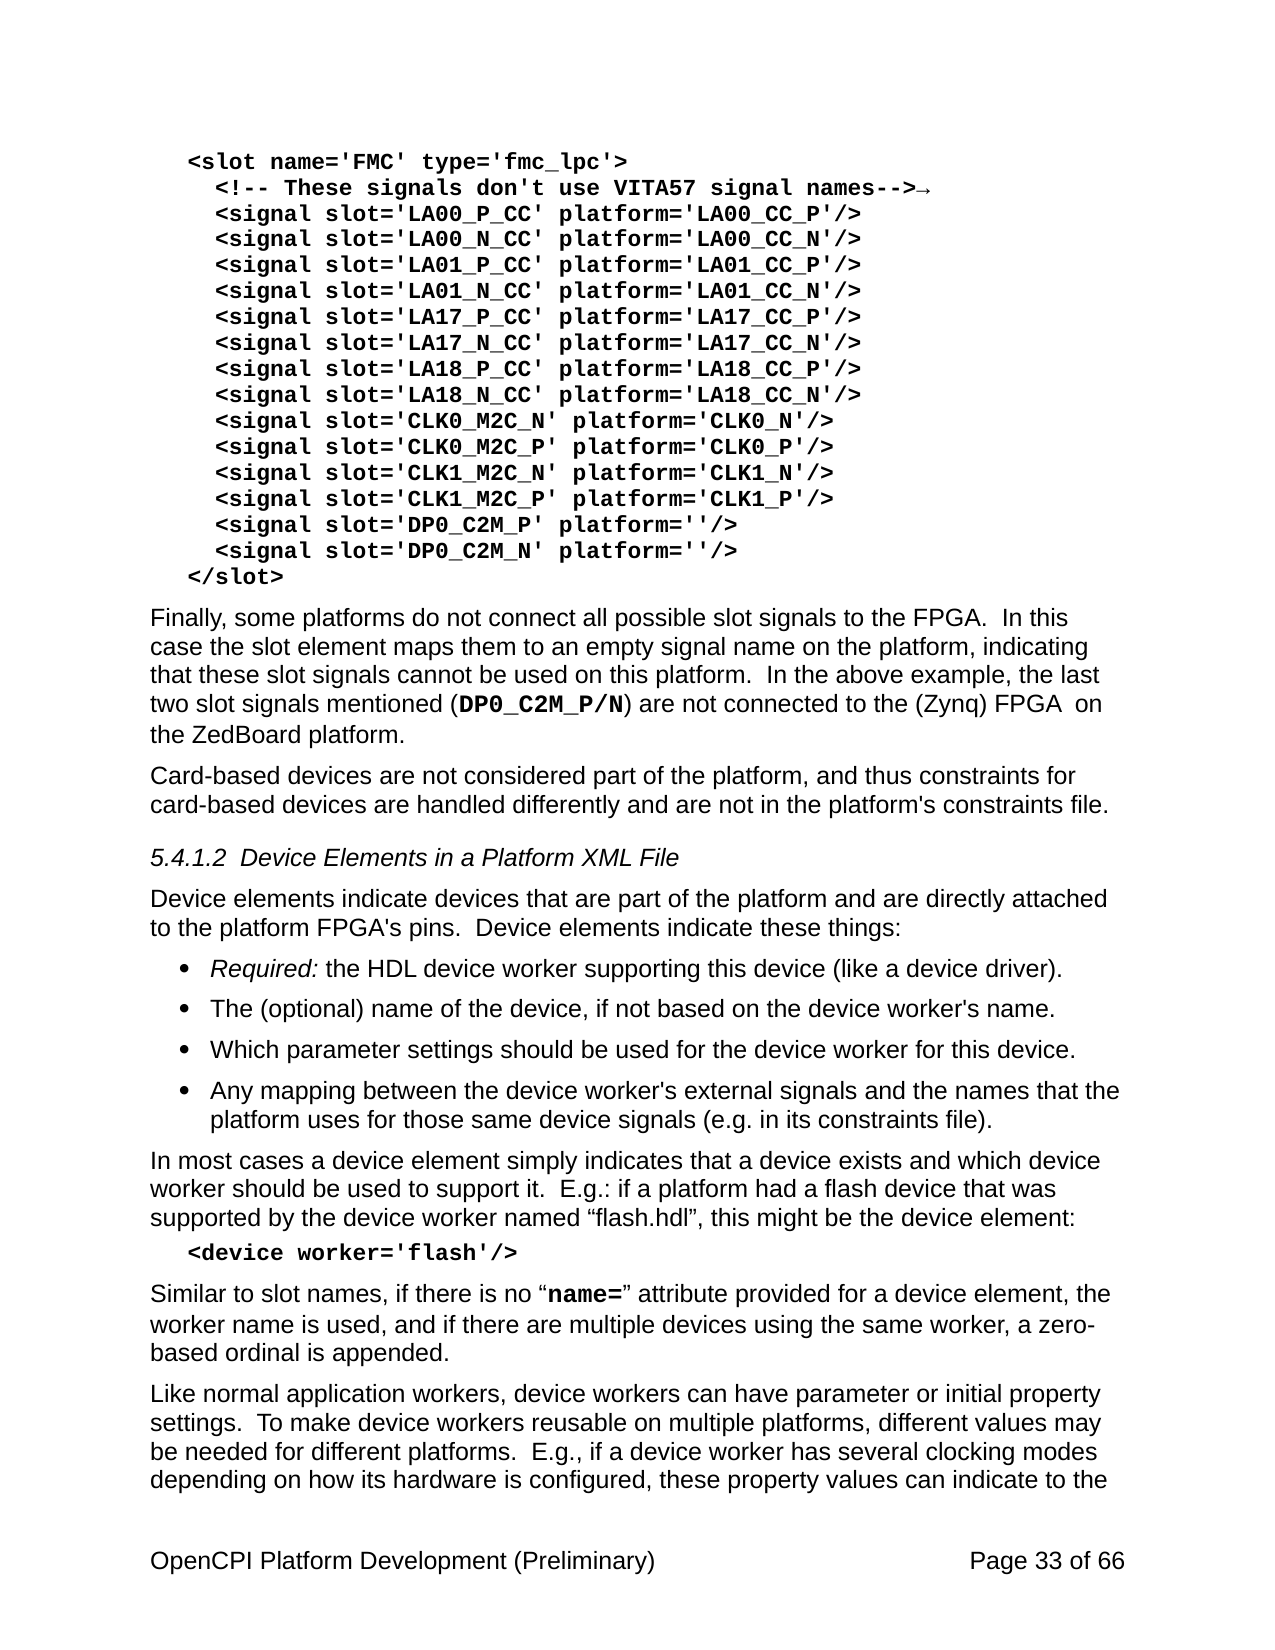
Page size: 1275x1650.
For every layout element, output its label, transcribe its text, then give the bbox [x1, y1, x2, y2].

text Card-based devices are not considered part of the platform, and thus constraints for card-based devices are handled differently and are not in the platform's constraints file. [150, 761, 1125, 818]
text Device elements indicate devices that are part of the platform and are directly attached to the platform FPGA's pins. Device elements indicate these things: [150, 884, 1125, 942]
list The (optional) name of the device, if not based on the device worker's name. [180, 994, 1125, 1023]
text <device worker='flash'/> [187, 1241, 1125, 1267]
text In most cases a device element simply indicates that a device exists and which device worker should be used to support it. E.g.: if a platform had a flash device that was supported by the device worker named “flash.hdl”, this might be the device element: [150, 1146, 1125, 1232]
text Like normal application workers, device workers can have parameter or initial property settings. To make device workers reusable on multiple platforms, different values may be needed for different platforms. E.g., if a device worker has several clocking modes depending on how its hardware is configured, these property values can indicate to the [150, 1379, 1125, 1494]
subtitle Device Elements in a Platform XML File [150, 843, 1125, 872]
list Any mapping between the device worker's external signals and the names that the platform uses for those same device signals (e.g. in its constraints file). [180, 1076, 1125, 1134]
text Similar to slot names, if there is no “name=” attribute provided for a device element, the worker name is used, and if there are multiple devices using the same worker, a zero-based ordinal is appended. [150, 1279, 1125, 1367]
text <slot name='FMC' type='fmc_lpc'> <!-- These signals don't use VITA57 signal names-->→ <signal slot='LA00_P_CC' platform='LA00_CC_P'/> <signal slot='LA00_N_CC' platform='LA00_CC_N'/> <signal slot='LA01_P_CC' platform='LA01_CC_P'/> <signal slot='LA01_N_CC' platform='LA01_CC_N'/> <signal slot='LA17_P_CC' platform='LA17_CC_P'/> <signal slot='LA17_N_CC' platform='LA17_CC_N'/> <signal slot='LA18_P_CC' platform='LA18_CC_P'/> <signal slot='LA18_N_CC' platform='LA18_CC_N'/> <signal slot='CLK0_M2C_N' platform='CLK0_N'/> <signal slot='CLK0_M2C_P' platform='CLK0_P'/> <signal slot='CLK1_M2C_N' platform='CLK1_N'/> <signal slot='CLK1_M2C_P' platform='CLK1_P'/> <signal slot='DP0_C2M_P' platform=''/> <signal slot='DP0_C2M_N' platform=''/> </slot> [187, 150, 1125, 591]
list Required: the HDL device worker supporting this device (like a device driver). [180, 953, 1125, 982]
list Which parameter settings should be used for the device worker for this device. [180, 1035, 1125, 1064]
text Finally, some platforms do not connect all possible slot signals to the FPGA. In this case the slot element maps them to an empty signal name on the platform, indicating that these slot signals cannot be used on this platform. In the above example, the last two slot signals mentioned (DP0_C2M_P/N) are not connected to the (Zynq) FPGA on the ZedBoard platform. [150, 603, 1125, 749]
